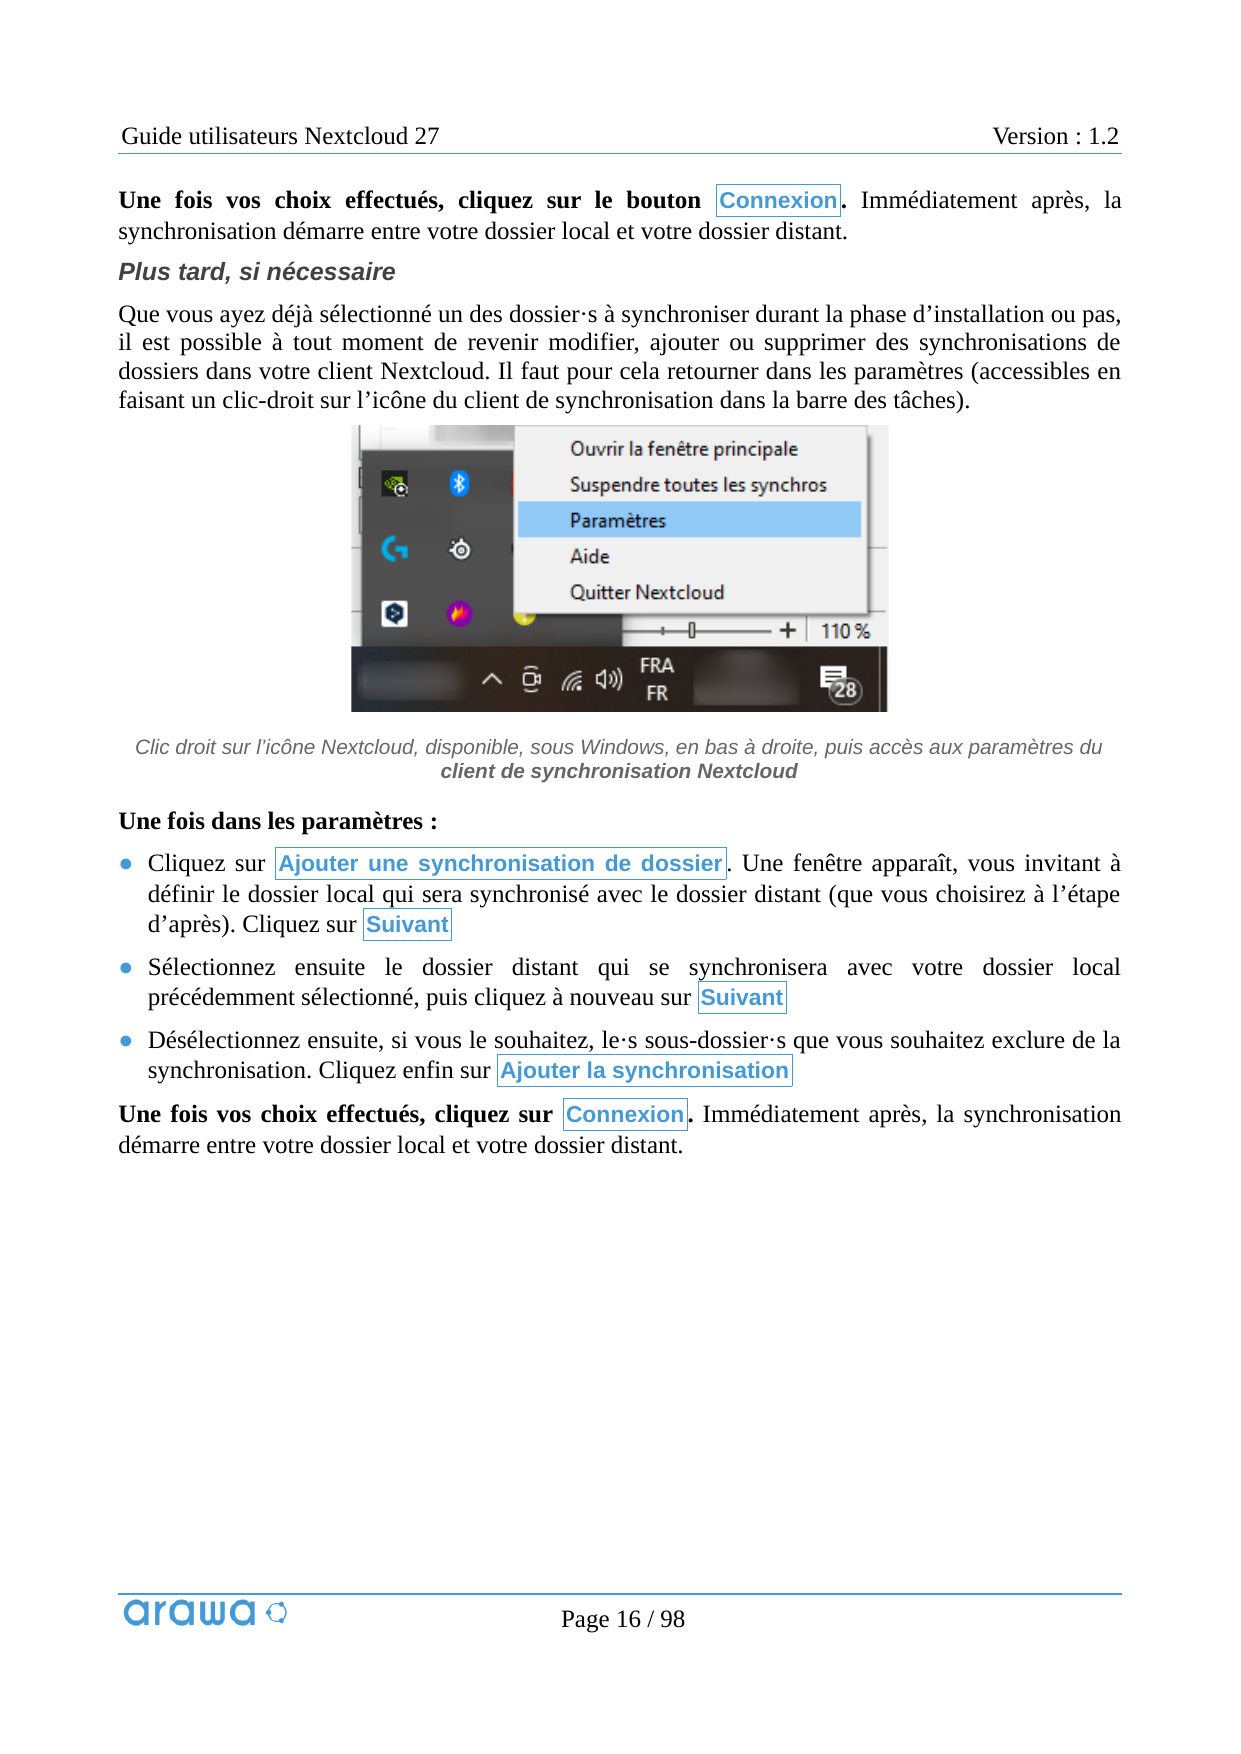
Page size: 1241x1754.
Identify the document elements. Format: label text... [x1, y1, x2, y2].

picture [121, 1597, 290, 1628]
list Désélectionnez ensuite, si vous le souhaitez, le·s sous-dossier·s que vous souhaitez exclure de la synchronisation. Cliquez enfin sur Ajouter la synchronisation [118, 1025, 1122, 1086]
text Une fois vos choix effectués, cliquez sur Connexion. Immédiatement après, la synchronisation démarre entre votre dossier local et votre dossier distant. [118, 1098, 1122, 1159]
picture [351, 425, 889, 712]
subtitle Plus tard, si nécessaire [118, 257, 1122, 286]
text Clic droit sur l’icône Nextcloud, disponible, sous Windows, en bas à droite, puis accès aux paramètres du client de synchronisation Nextcloud [118, 735, 1122, 783]
text Que vous ayez déjà sélectionné un des dossier·s à synchroniser durant la phase d’installation ou pas, il est possible à tout moment de revenir modifier, ajouter ou supprimer des synchronisations de dossiers dans votre client Nextcloud. Il faut pour cela retourner dans les paramètres (accessibles en faisant un clic-droit sur l’icône du client de synchronisation dans la barre des tâches). [118, 299, 1122, 414]
text Une fois vos choix effectués, cliquez sur le bouton Connexion. Immédiatement après, la synchronisation démarre entre votre dossier local et votre dossier distant. [118, 184, 1122, 245]
list Cliquez sur Ajouter une synchronisation de dossier. Une fenêtre apparaît, vous invitant à définir le dossier local qui sera synchronisé avec le dossier distant (que vous choisirez à l’étape d’après). Cliquez sur Suivant [118, 847, 1122, 941]
list Sélectionnez ensuite le dossier distant qui se synchronisera avec votre dossier local précédemment sélectionné, puis cliquez à nouveau sur Suivant [118, 952, 1122, 1013]
text Une fois dans les paramètres : [118, 806, 1122, 835]
